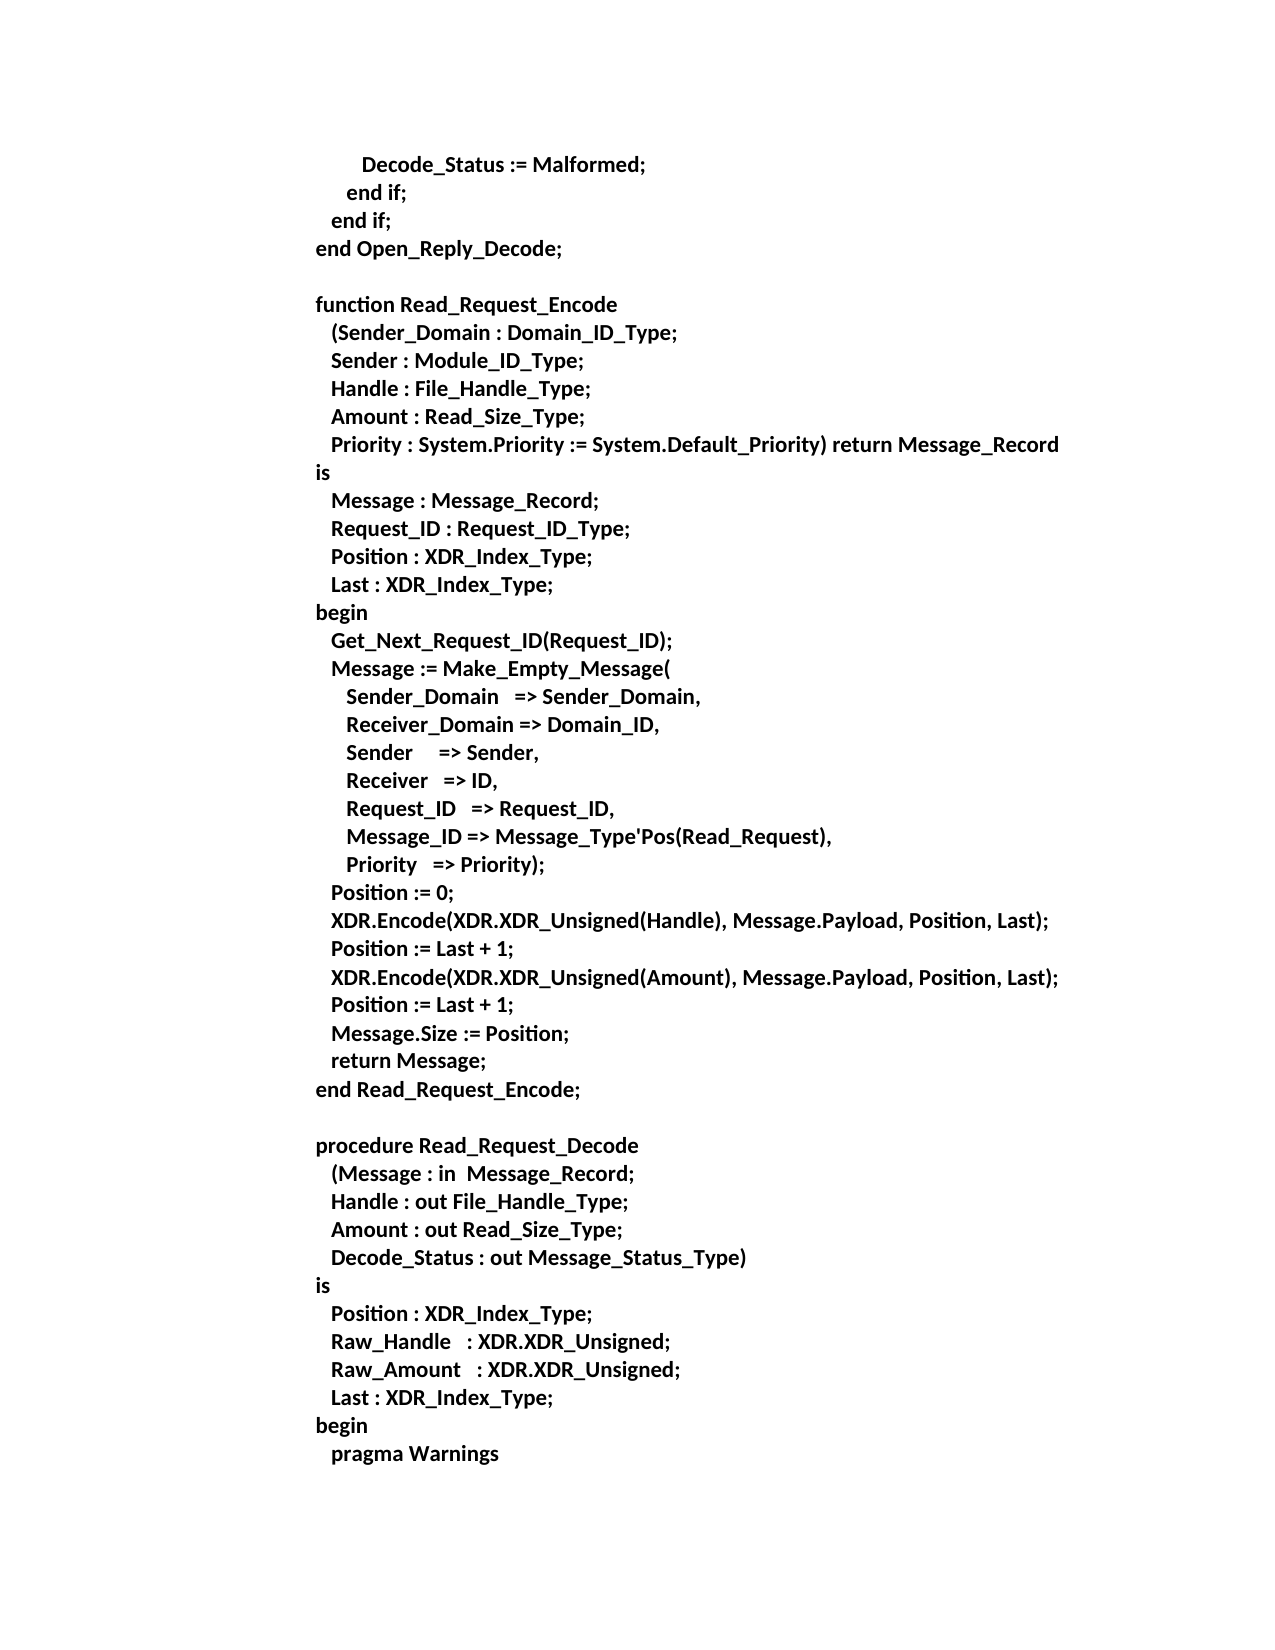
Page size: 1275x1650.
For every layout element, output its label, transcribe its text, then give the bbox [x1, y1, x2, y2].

text Position : XDR_Index_Type; [300, 542, 1125, 570]
text Handle : File_Handle_Type; [300, 374, 1125, 402]
text Request_ID => Request_ID, [300, 794, 1125, 822]
text Sender => Sender, [300, 738, 1125, 766]
text procedure Read_Request_Decode [300, 1131, 1125, 1159]
text function Read_Request_Encode [300, 290, 1125, 318]
text pragma Warnings [300, 1439, 1125, 1467]
text end Read_Request_Encode; [300, 1075, 1125, 1103]
text Position := Last + 1; [300, 991, 1125, 1019]
text Amount : out Read_Size_Type; [300, 1215, 1125, 1243]
text (Sender_Domain : Domain_ID_Type; [300, 318, 1125, 346]
text begin [300, 598, 1125, 626]
text begin [300, 1411, 1125, 1439]
text Position := 0; [300, 878, 1125, 907]
text Sender_Domain => Sender_Domain, [300, 682, 1125, 710]
text Raw_Handle : XDR.XDR_Unsigned; [300, 1327, 1125, 1355]
text Request_ID : Request_ID_Type; [300, 514, 1125, 542]
text Message := Make_Empty_Message( [300, 654, 1125, 682]
text Amount : Read_Size_Type; [300, 402, 1125, 430]
text XDR.Encode(XDR.XDR_Unsigned(Handle), Message.Payload, Position, Last); [300, 907, 1125, 934]
text is [300, 458, 1125, 486]
text XDR.Encode(XDR.XDR_Unsigned(Amount), Message.Payload, Position, Last); [300, 963, 1125, 991]
text Message : Message_Record; [300, 486, 1125, 514]
text Decode_Status : out Message_Status_Type) [300, 1243, 1125, 1271]
text Get_Next_Request_ID(Request_ID); [300, 626, 1125, 654]
text Priority : System.Priority := System.Default_Priority) return Message_Record [300, 430, 1125, 458]
text Last : XDR_Index_Type; [300, 570, 1125, 598]
text end Open_Reply_Decode; [300, 234, 1125, 262]
text is [300, 1271, 1125, 1299]
text return Message; [300, 1047, 1125, 1075]
text Message_ID => Message_Type'Pos(Read_Request), [300, 822, 1125, 851]
text Priority => Priority); [300, 851, 1125, 878]
text Sender : Module_ID_Type; [300, 346, 1125, 374]
text Handle : out File_Handle_Type; [300, 1187, 1125, 1215]
text Position : XDR_Index_Type; [300, 1299, 1125, 1327]
text Receiver => ID, [300, 766, 1125, 794]
text end if; [300, 206, 1125, 234]
text Receiver_Domain => Domain_ID, [300, 710, 1125, 738]
text Last : XDR_Index_Type; [300, 1383, 1125, 1411]
text Raw_Amount : XDR.XDR_Unsigned; [300, 1355, 1125, 1383]
text Decode_Status := Malformed; [300, 150, 1125, 178]
text end if; [300, 178, 1125, 206]
text Position := Last + 1; [300, 934, 1125, 963]
text (Message : in Message_Record; [300, 1159, 1125, 1187]
text Message.Size := Position; [300, 1019, 1125, 1047]
